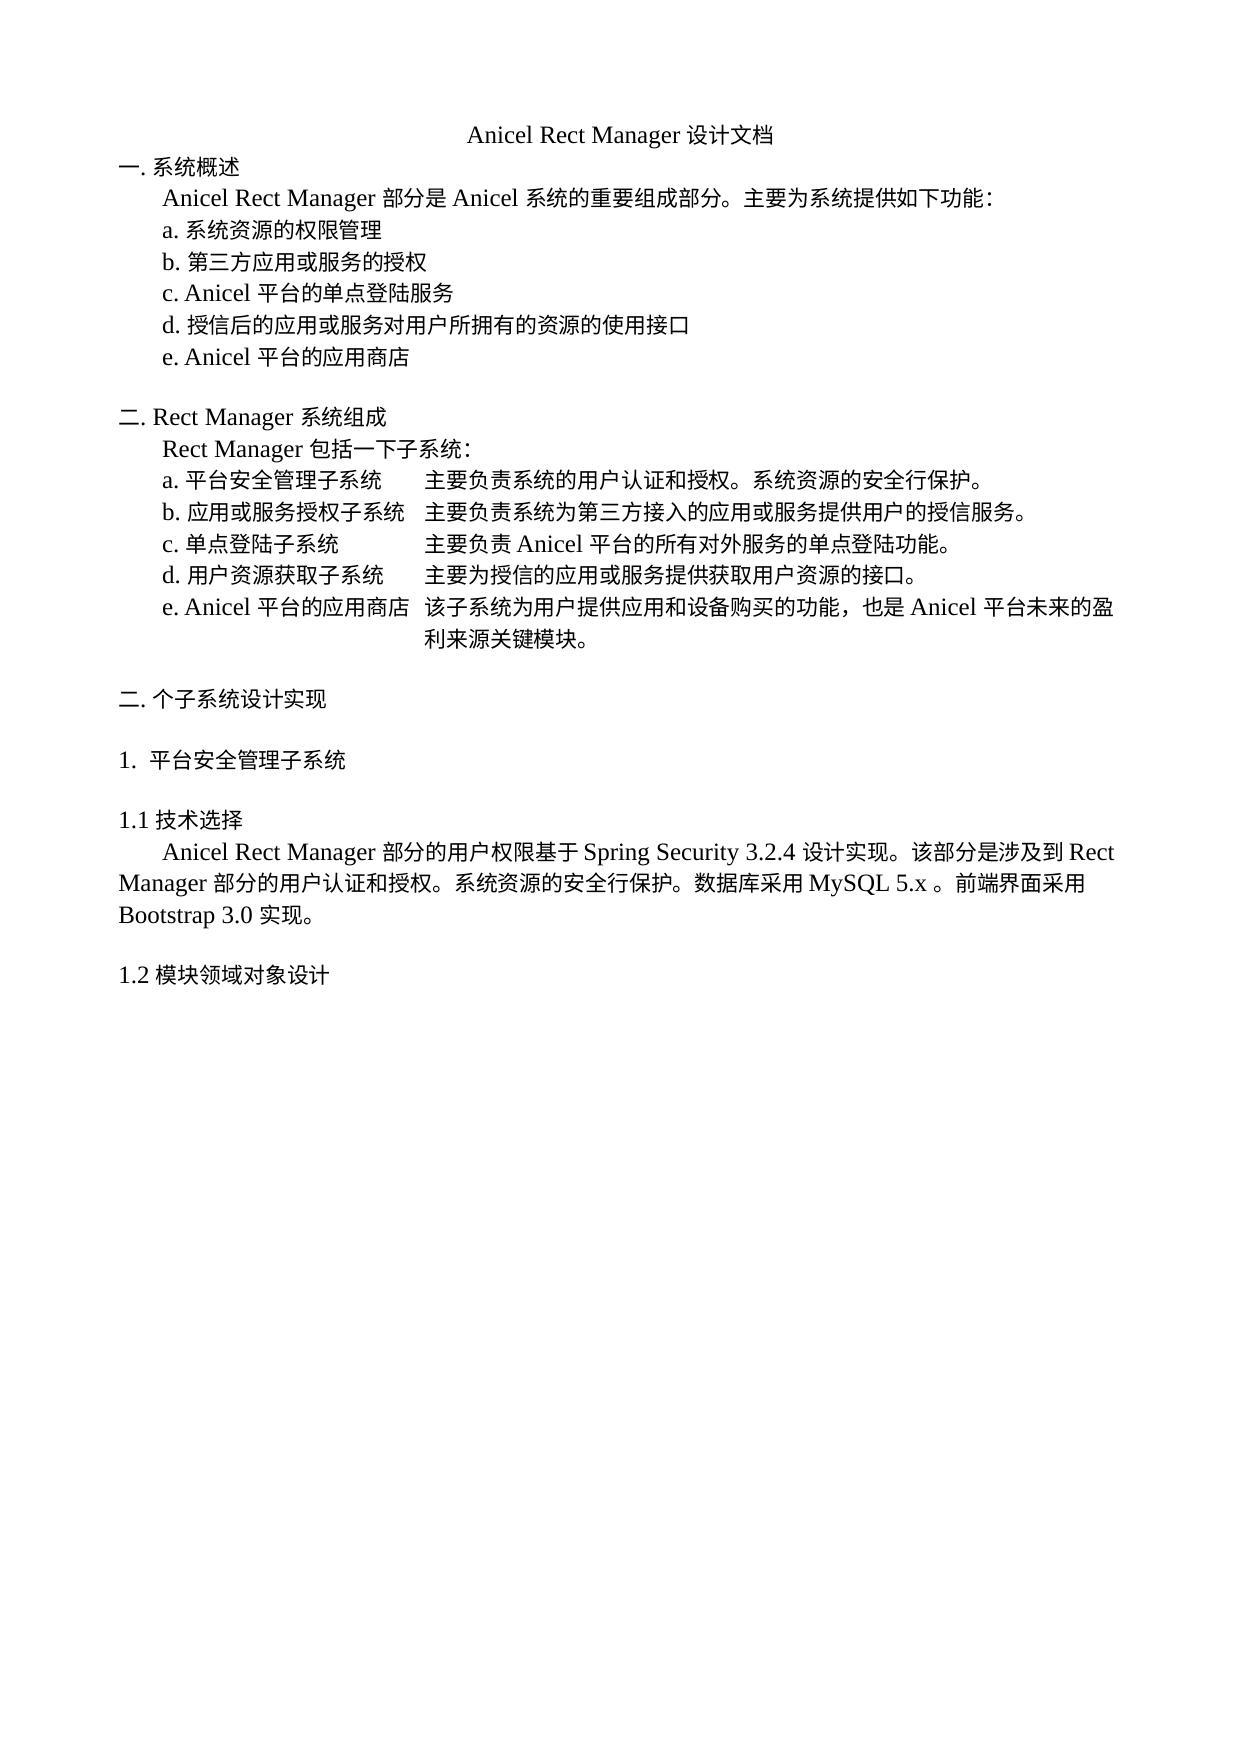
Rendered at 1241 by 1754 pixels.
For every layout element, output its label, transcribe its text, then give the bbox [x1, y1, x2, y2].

text d. 授信后的应用或服务对用户所拥有的资源的使用接口 [118, 308, 1122, 340]
text Anicel Rect Manager 部分的用户权限基于Spring Security 3.2.4 设计实现。该部分是涉及到Rect Manager 部分的用户认证和授权。系统资源的安全行保护。数据库采用MySQL 5.x 。前端界面采用Bootstrap 3.0 实现。 [118, 835, 1122, 930]
text a. 系统资源的权限管理 [118, 213, 1122, 245]
text c. Anicel 平台的单点登陆服务 [118, 276, 1122, 308]
text 1. 平台安全管理子系统 [118, 743, 1122, 774]
text b. 应用或服务授权子系统 主要负责系统为第三方接入的应用或服务提供用户的授信服务。 [118, 495, 1122, 527]
text Anicel Rect Manager 设计文档 [118, 118, 1122, 150]
text Anicel Rect Manager 部分是Anicel 系统的重要组成部分。主要为系统提供如下功能： [118, 181, 1122, 213]
text b. 第三方应用或服务的授权 [118, 245, 1122, 276]
text e. Anicel 平台的应用商店 [118, 340, 1122, 371]
text d. 用户资源获取子系统 主要为授信的应用或服务提供获取用户资源的接口。 [118, 558, 1122, 590]
text 二. 个子系统设计实现 [118, 682, 1122, 714]
text a. 平台安全管理子系统 主要负责系统的用户认证和授权。系统资源的安全行保护。 [118, 463, 1122, 495]
text 二. Rect Manager 系统组成 [118, 400, 1122, 432]
text 1.2 模块领域对象设计 [118, 958, 1122, 990]
text 一. 系统概述 [118, 150, 1122, 181]
text c. 单点登陆子系统 主要负责Anicel 平台的所有对外服务的单点登陆功能。 [118, 527, 1122, 558]
text e. Anicel 平台的应用商店 该子系统为用户提供应用和设备购买的功能，也是Anicel 平台未来的盈 利来源关键模块。 [118, 590, 1122, 653]
text 1.1 技术选择 [118, 803, 1122, 835]
text Rect Manager 包括一下子系统： [118, 432, 1122, 463]
